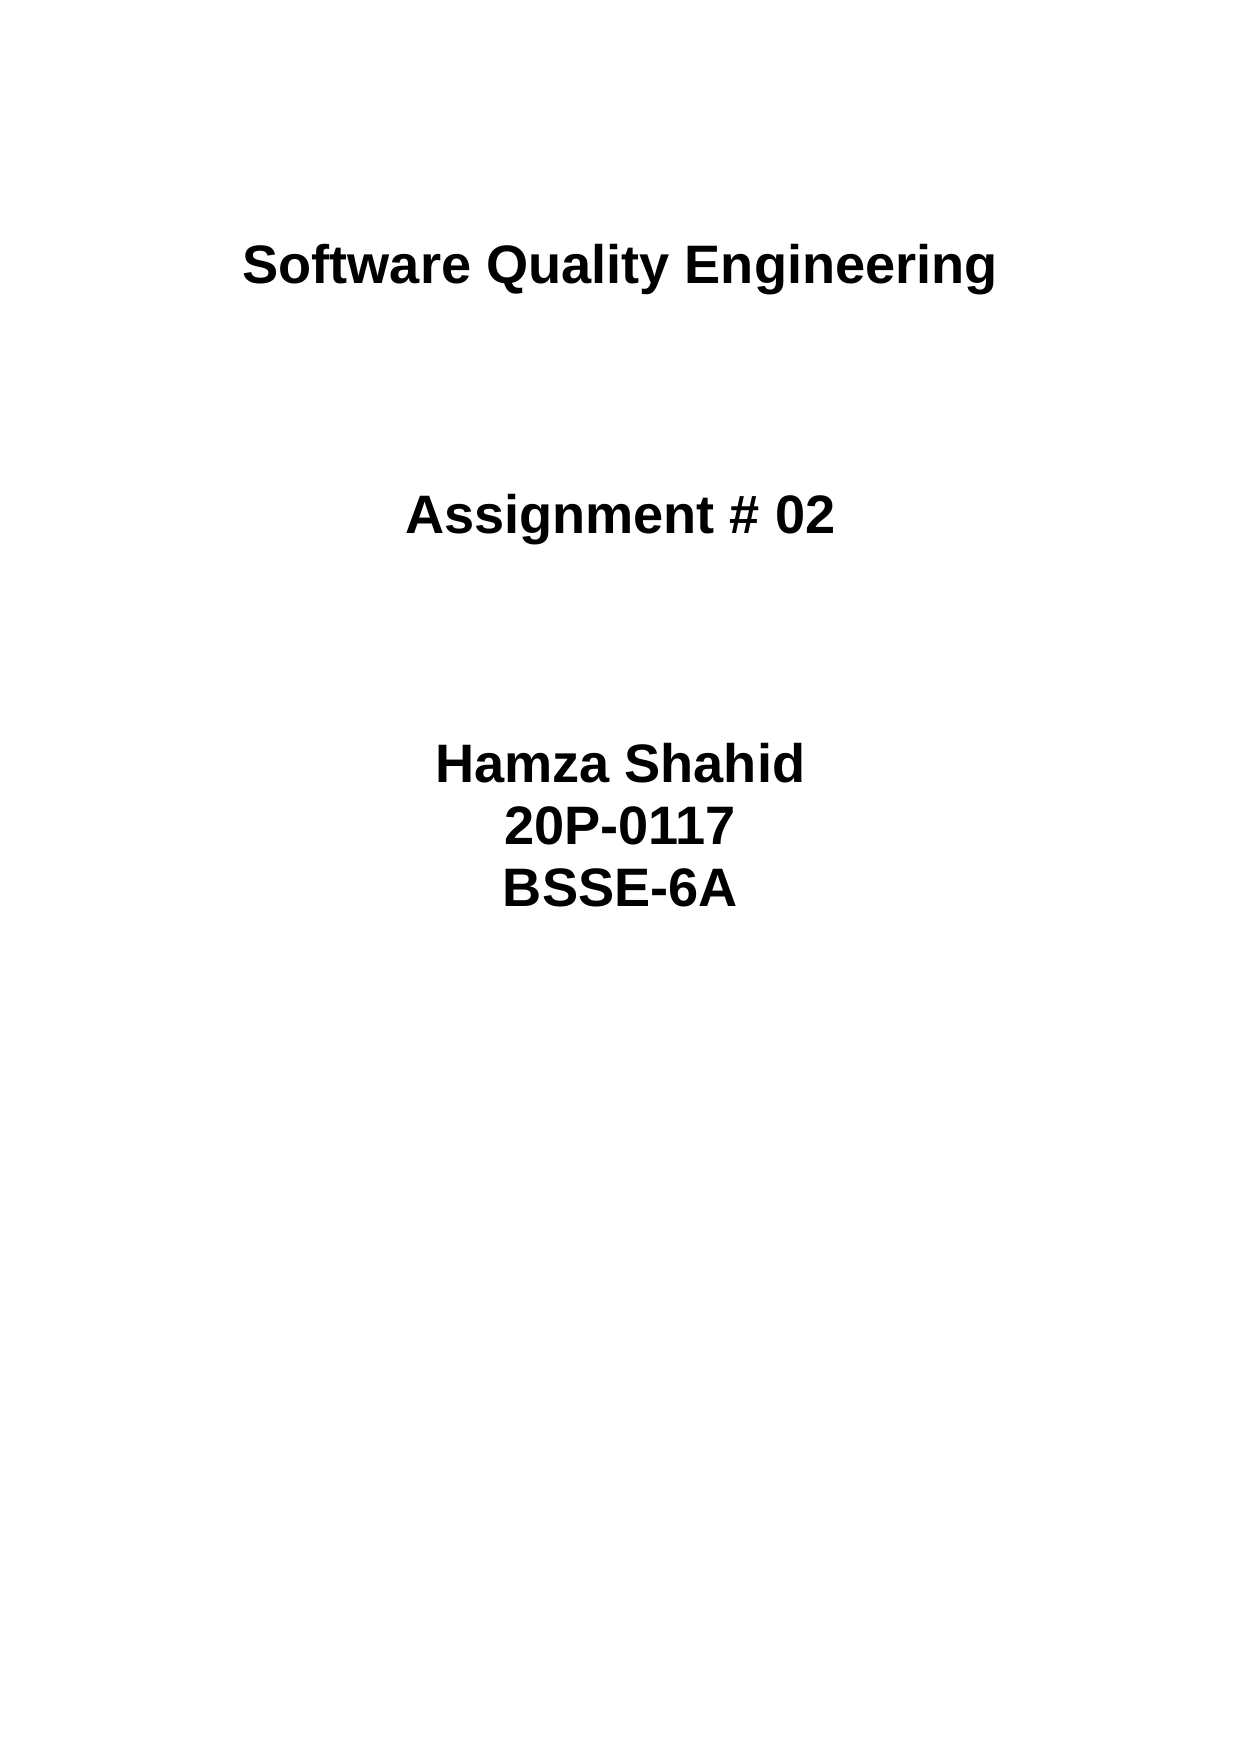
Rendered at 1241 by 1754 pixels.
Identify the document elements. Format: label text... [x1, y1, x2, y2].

text Assignment # 02 [118, 482, 1122, 544]
text BSSE-6A [118, 856, 1122, 918]
text 20P-0117 [118, 794, 1122, 856]
text Hamza Shahid [118, 731, 1122, 794]
text Software Quality Engineering [118, 233, 1122, 295]
